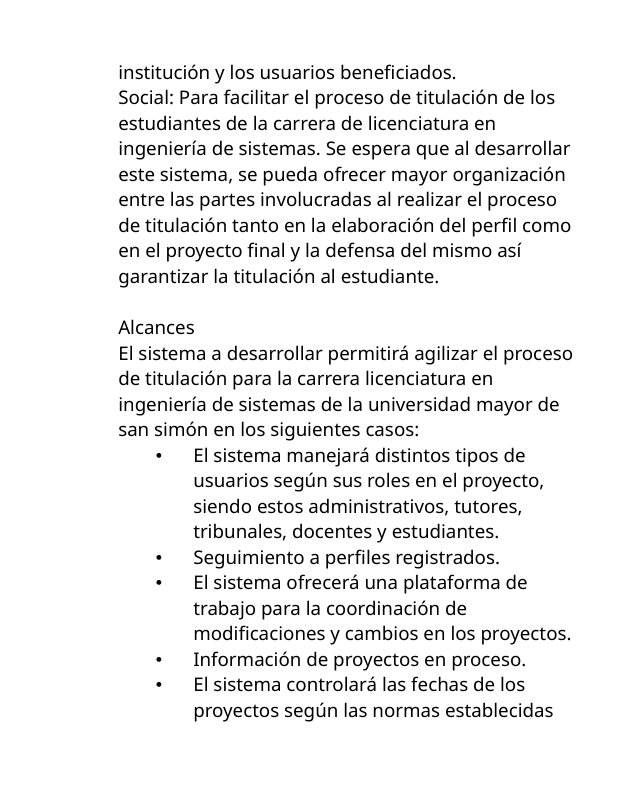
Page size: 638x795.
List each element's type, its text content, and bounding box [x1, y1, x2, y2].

text Social: Para facilitar el proceso de titulación de los estudiantes de la carrera de licenciatura en ingeniería de sistemas. Se espera que al desarrollar este sistema, se pueda ofrecer mayor organización entre las partes involucradas al realizar el proceso de titulación tanto en la elaboración del perfil como en el proyecto final y la defensa del mismo así garantizar la titulación al estudiante. [118, 84, 579, 289]
text Alcances [118, 314, 579, 340]
list Información de proyectos en proceso. [156, 646, 579, 672]
list El sistema controlará las fechas de los proyectos según las normas establecidas [156, 672, 579, 723]
list Seguimiento a perfiles registrados. [156, 544, 579, 569]
list El sistema ofrecerá una plataforma de trabajo para la coordinación de modificaciones y cambios en los proyectos. [156, 569, 579, 646]
text El sistema a desarrollar permitirá agilizar el proceso de titulación para la carrera licenciatura en ingeniería de sistemas de la universidad mayor de san simón en los siguientes casos: [118, 340, 579, 442]
text institución y los usuarios beneficiados. [118, 59, 579, 84]
list El sistema manejará distintos tipos de usuarios según sus roles en el proyecto, siendo estos administrativos, tutores, tribunales, docentes y estudiantes. [156, 442, 579, 544]
